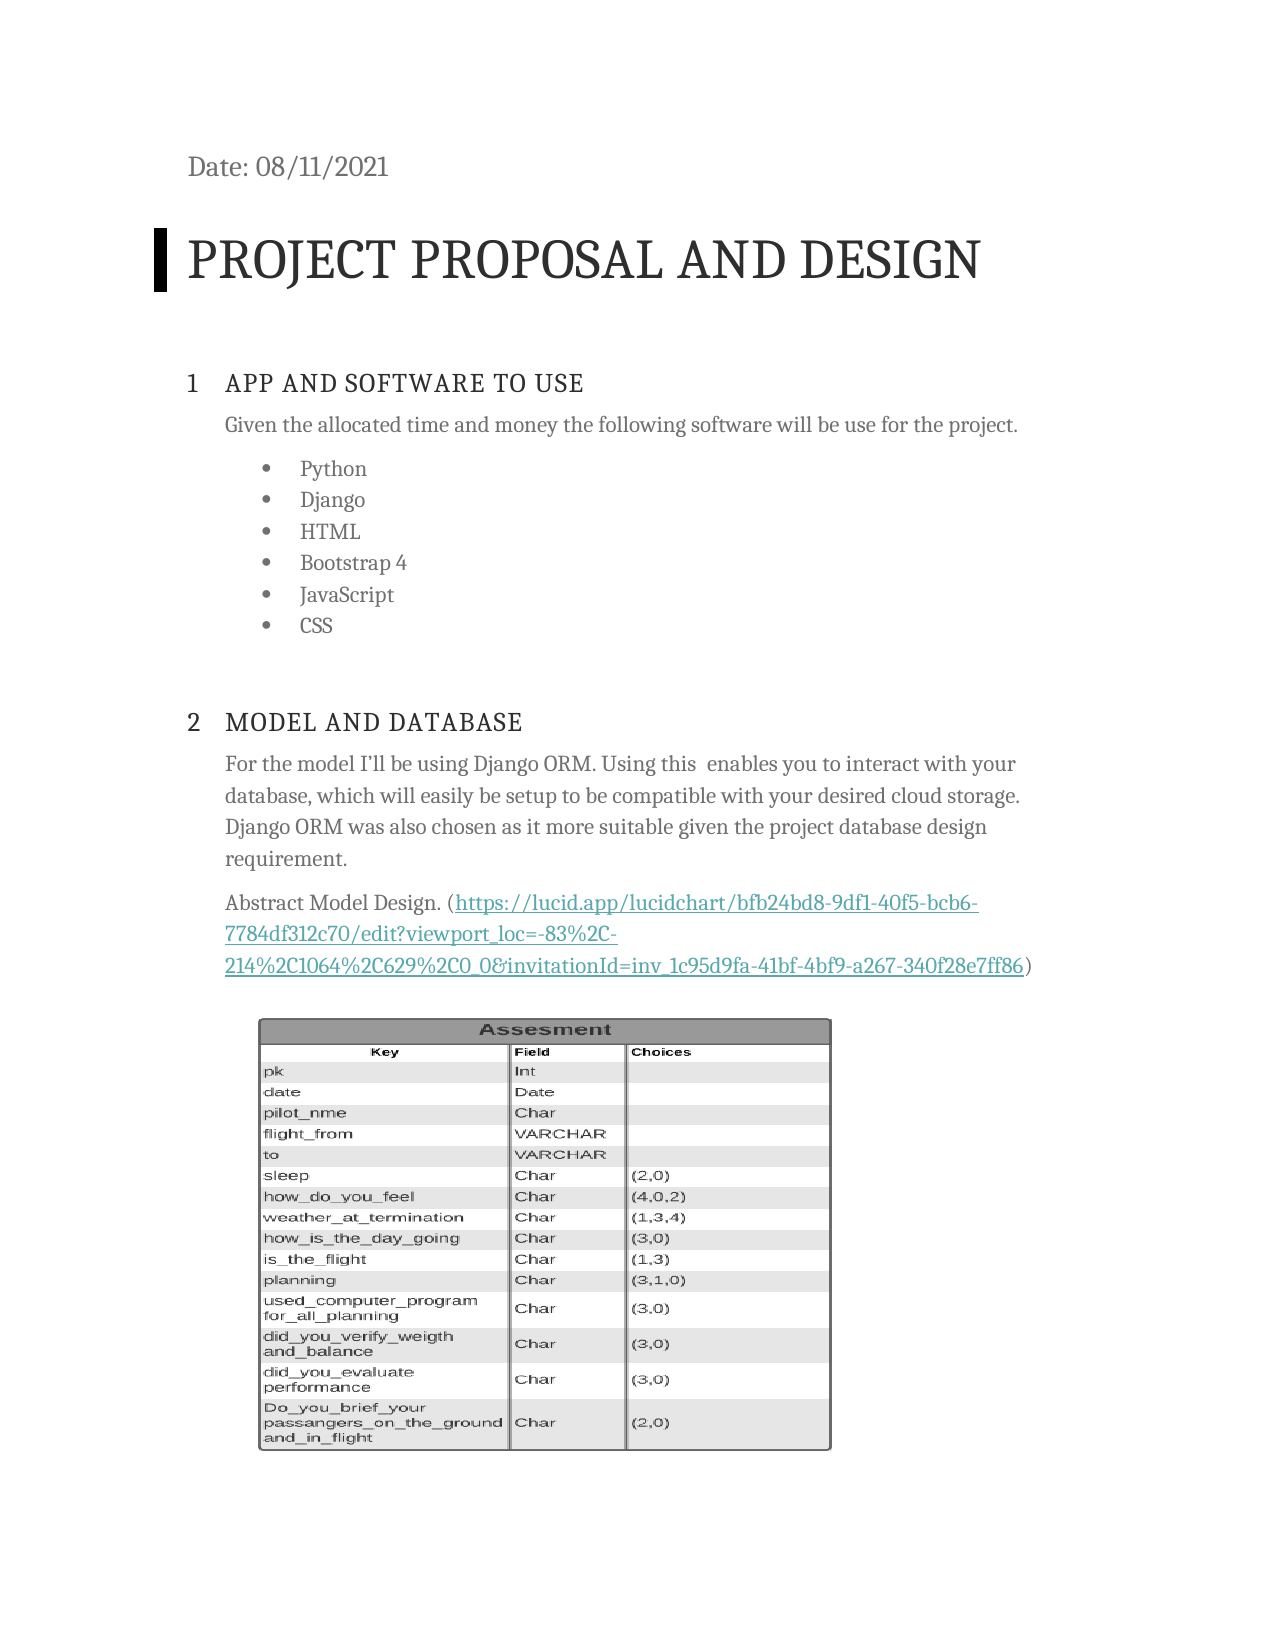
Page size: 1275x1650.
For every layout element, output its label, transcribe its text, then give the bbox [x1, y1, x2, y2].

text Date: 08/11/2021 [187, 150, 1087, 183]
text For the model I’ll be using Django ORM. Using this enables you to interact with your database, which will easily be setup to be compatible with your desired cloud storage. Django ORM was also chosen as it more suitable given the project database design requirement. [225, 751, 1087, 872]
list CSS [262, 613, 1087, 639]
text Abstract Model Design. (https://lucid.app/lucidchart/bfb24bd8-9df1-40f5-bcb6-7784df312c70/edit?viewport_loc=-83%2C-214%2C1064%2C629%2C0_0&invitationId=inv_1c95d9fa-41bf-4bf9-a267-340f28e7ff86) [225, 889, 1087, 979]
list Python [262, 455, 1087, 482]
subtitle Model and Database [187, 707, 1087, 738]
text Given the allocated time and money the following software will be use for the project. [225, 411, 1087, 438]
list HTML [262, 518, 1087, 545]
subtitle App and Software to use [187, 368, 1087, 399]
list JavaScript [262, 582, 1087, 608]
list Bootstrap 4 [262, 550, 1087, 576]
list Django [262, 487, 1087, 513]
title Project Proposal and Design [167, 228, 1087, 292]
